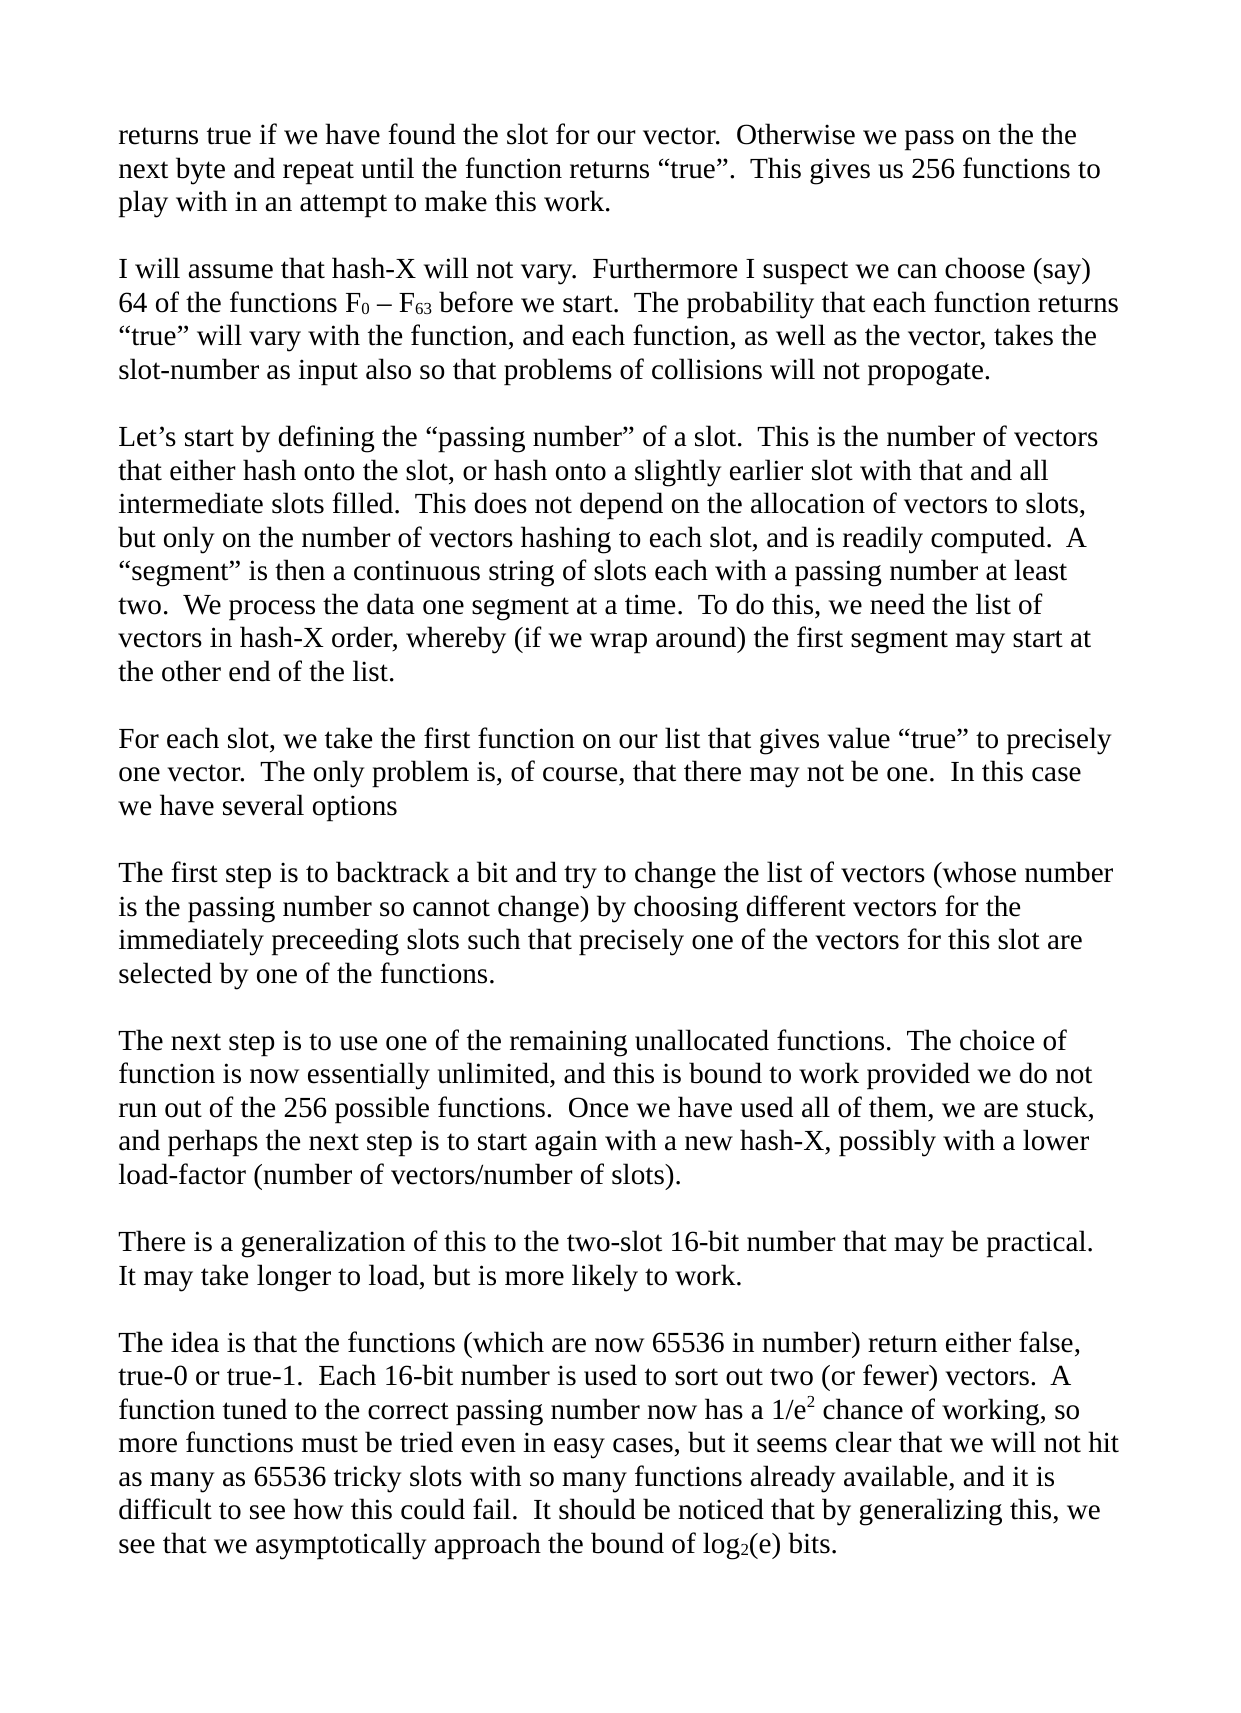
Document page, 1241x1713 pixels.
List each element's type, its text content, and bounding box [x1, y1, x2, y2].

text Let’s start by defining the “passing number” of a slot. This is the number of vectors that either hash onto the slot, or hash onto a slightly earlier slot with that and all intermediate slots filled. This does not depend on the allocation of vectors to slots, but only on the number of vectors hashing to each slot, and is readily computed. A “segment” is then a continuous string of slots each with a passing number at least two. We process the data one segment at a time. To do this, we need the list of vectors in hash-X order, whereby (if we wrap around) the first segment may start at the other end of the list. [118, 419, 1122, 687]
text For each slot, we take the first function on our list that gives value “true” to precisely one vector. The only problem is, of course, that there may not be one. In this case we have several options [118, 721, 1122, 822]
text The first step is to backtrack a bit and try to change the list of vectors (whose number is the passing number so cannot change) by choosing different vectors for the immediately preceeding slots such that precisely one of the vectors for this slot are selected by one of the functions. [118, 855, 1122, 989]
text The next step is to use one of the remaining unallocated functions. The choice of function is now essentially unlimited, and this is bound to work provided we do not run out of the 256 possible functions. Once we have used all of them, we are stuck, and perhaps the next step is to start again with a new hash-X, possibly with a lower load-factor (number of vectors/number of slots). [118, 1023, 1122, 1191]
text I will assume that hash-X will not vary. Furthermore I suspect we can choose (say) 64 of the functions F0 – F63 before we start. The probability that each function returns “true” will vary with the function, and each function, as well as the vector, takes the slot-number as input also so that problems of collisions will not propogate. [118, 251, 1122, 386]
text The idea is that the functions (which are now 65536 in number) return either false, true-0 or true-1. Each 16-bit number is used to sort out two (or fewer) vectors. A function tuned to the correct passing number now has a 1/e2 chance of working, so more functions must be tried even in easy cases, but it seems clear that we will not hit as many as 65536 tricky slots with so many functions already available, and it is difficult to see how this could fail. It should be noticed that by generalizing this, we see that we asymptotically approach the bound of log2(e) bits. [118, 1325, 1122, 1559]
text There is a generalization of this to the two-slot 16-bit number that may be practical. It may take longer to load, but is more likely to work. [118, 1224, 1122, 1291]
text returns true if we have found the slot for our vector. Otherwise we pass on the the next byte and repeat until the function returns “true”. This gives us 256 functions to play with in an attempt to make this work. [118, 117, 1122, 218]
